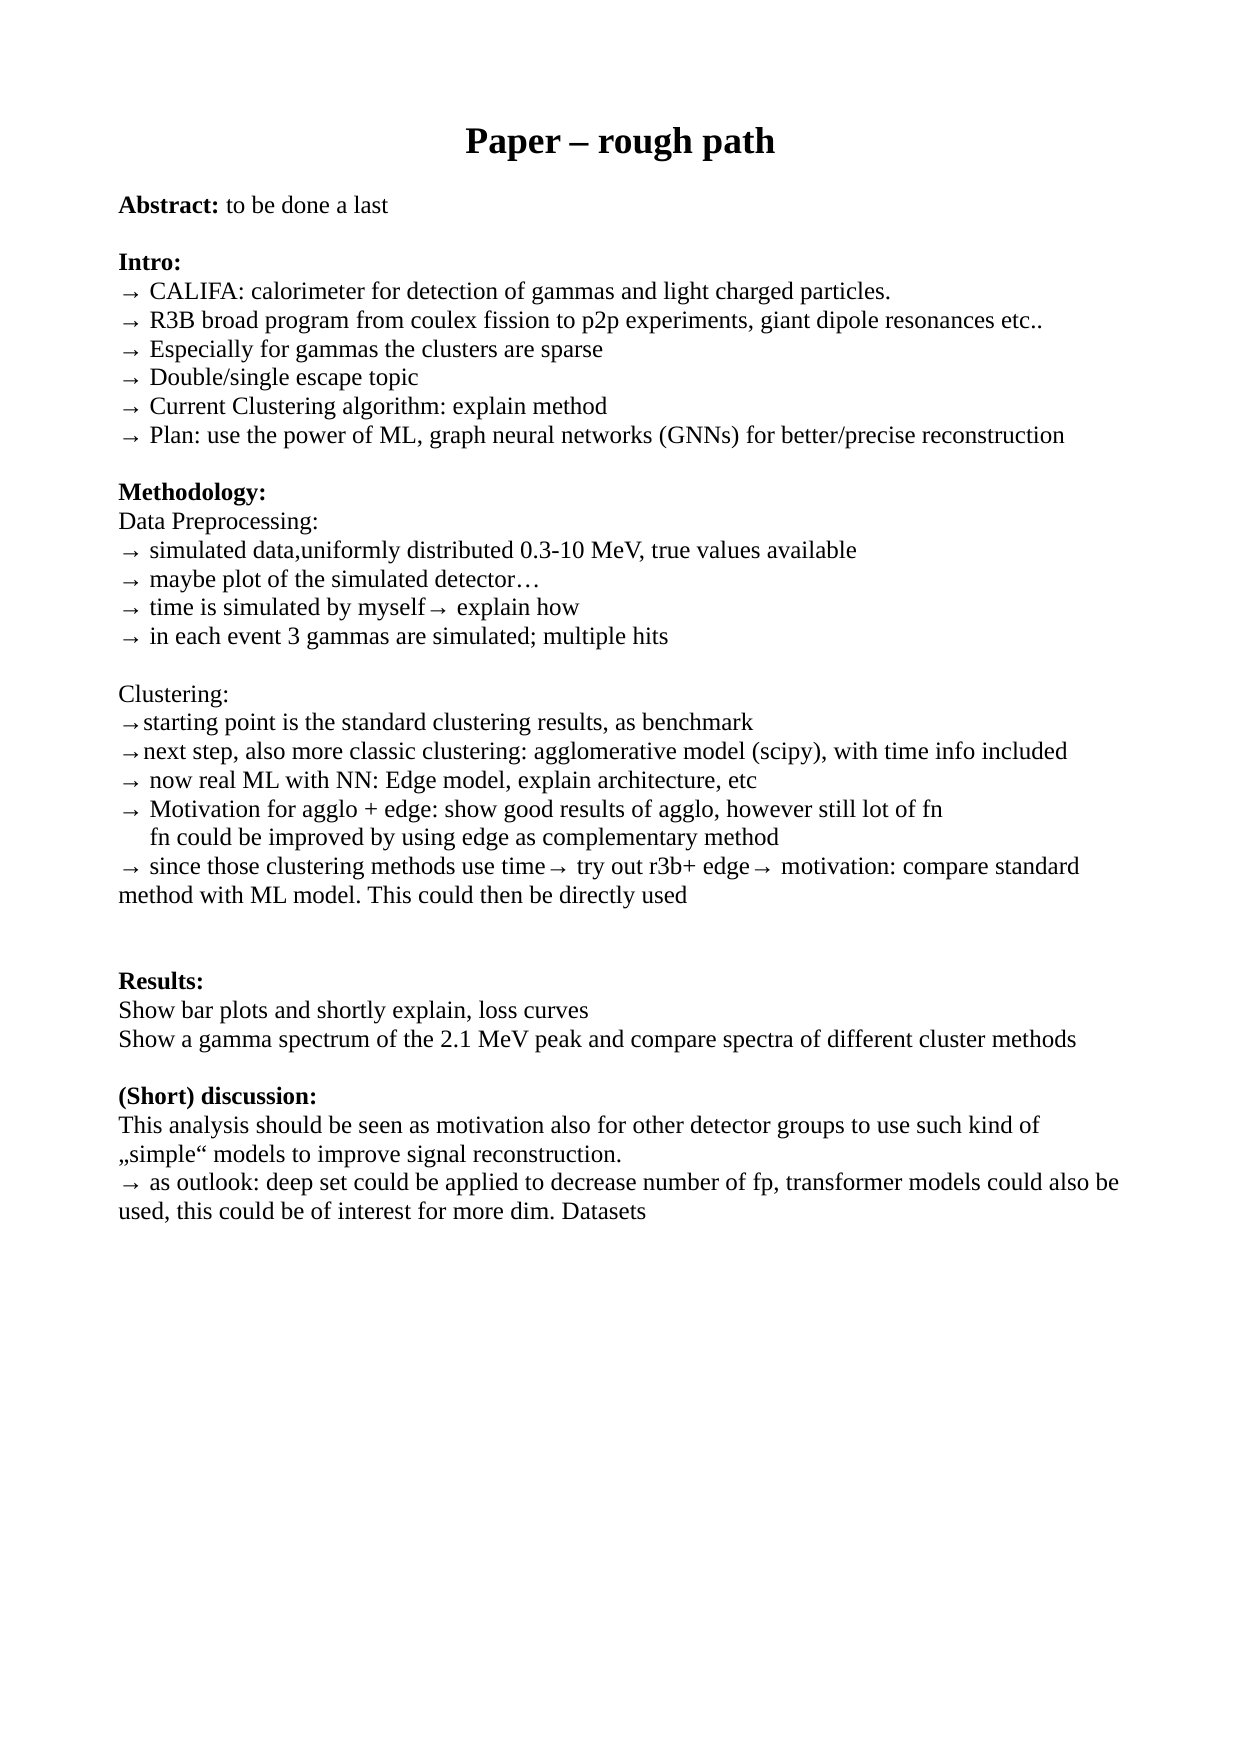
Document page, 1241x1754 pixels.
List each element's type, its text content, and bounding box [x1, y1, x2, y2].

text → Motivation for agglo + edge: show good results of agglo, however still lot of fn [118, 794, 1122, 822]
text → as outlook: deep set could be applied to decrease number of fp, transformer models could also be used, this could be of interest for more dim. Datasets [118, 1167, 1122, 1225]
text → in each event 3 gammas are simulated; multiple hits [118, 621, 1122, 650]
text → since those clustering methods use time→ try out r3b+ edge→ motivation: compare standard method with ML model. This could then be directly used [118, 851, 1122, 909]
text Show a gamma spectrum of the 2.1 MeV peak and compare spectra of different cluster methods [118, 1024, 1122, 1052]
text Show bar plots and shortly explain, loss curves [118, 995, 1122, 1024]
text → Current Clustering algorithm: explain method [118, 391, 1122, 420]
text → Especially for gammas the clusters are sparse [118, 334, 1122, 362]
text Data Preprocessing: [118, 506, 1122, 535]
text Results: [118, 966, 1122, 995]
text → simulated data,uniformly distributed 0.3-10 MeV, true values available [118, 535, 1122, 564]
text fn could be improved by using edge as complementary method [118, 822, 1122, 851]
text → Plan: use the power of ML, graph neural networks (GNNs) for better/precise reconstruction [118, 420, 1122, 449]
text → maybe plot of the simulated detector… [118, 564, 1122, 592]
text → time is simulated by myself→ explain how [118, 592, 1122, 621]
text Clustering: [118, 679, 1122, 707]
text → R3B broad program from coulex fission to p2p experiments, giant dipole resonances etc.. [118, 305, 1122, 334]
text →starting point is the standard clustering results, as benchmark [118, 707, 1122, 736]
text → now real ML with NN: Edge model, explain architecture, etc [118, 765, 1122, 794]
text →next step, also more classic clustering: agglomerative model (scipy), with time info included [118, 736, 1122, 765]
text (Short) discussion: [118, 1081, 1122, 1110]
text → Double/single escape topic [118, 362, 1122, 391]
text Abstract: to be done a last [118, 190, 1122, 219]
text Methodology: [118, 477, 1122, 506]
text This analysis should be seen as motivation also for other detector groups to use such kind of „simple“ models to improve signal reconstruction. [118, 1110, 1122, 1167]
text → CALIFA: calorimeter for detection of gammas and light charged particles. [118, 276, 1122, 305]
text Intro: [118, 247, 1122, 276]
text Paper – rough path [118, 118, 1122, 161]
